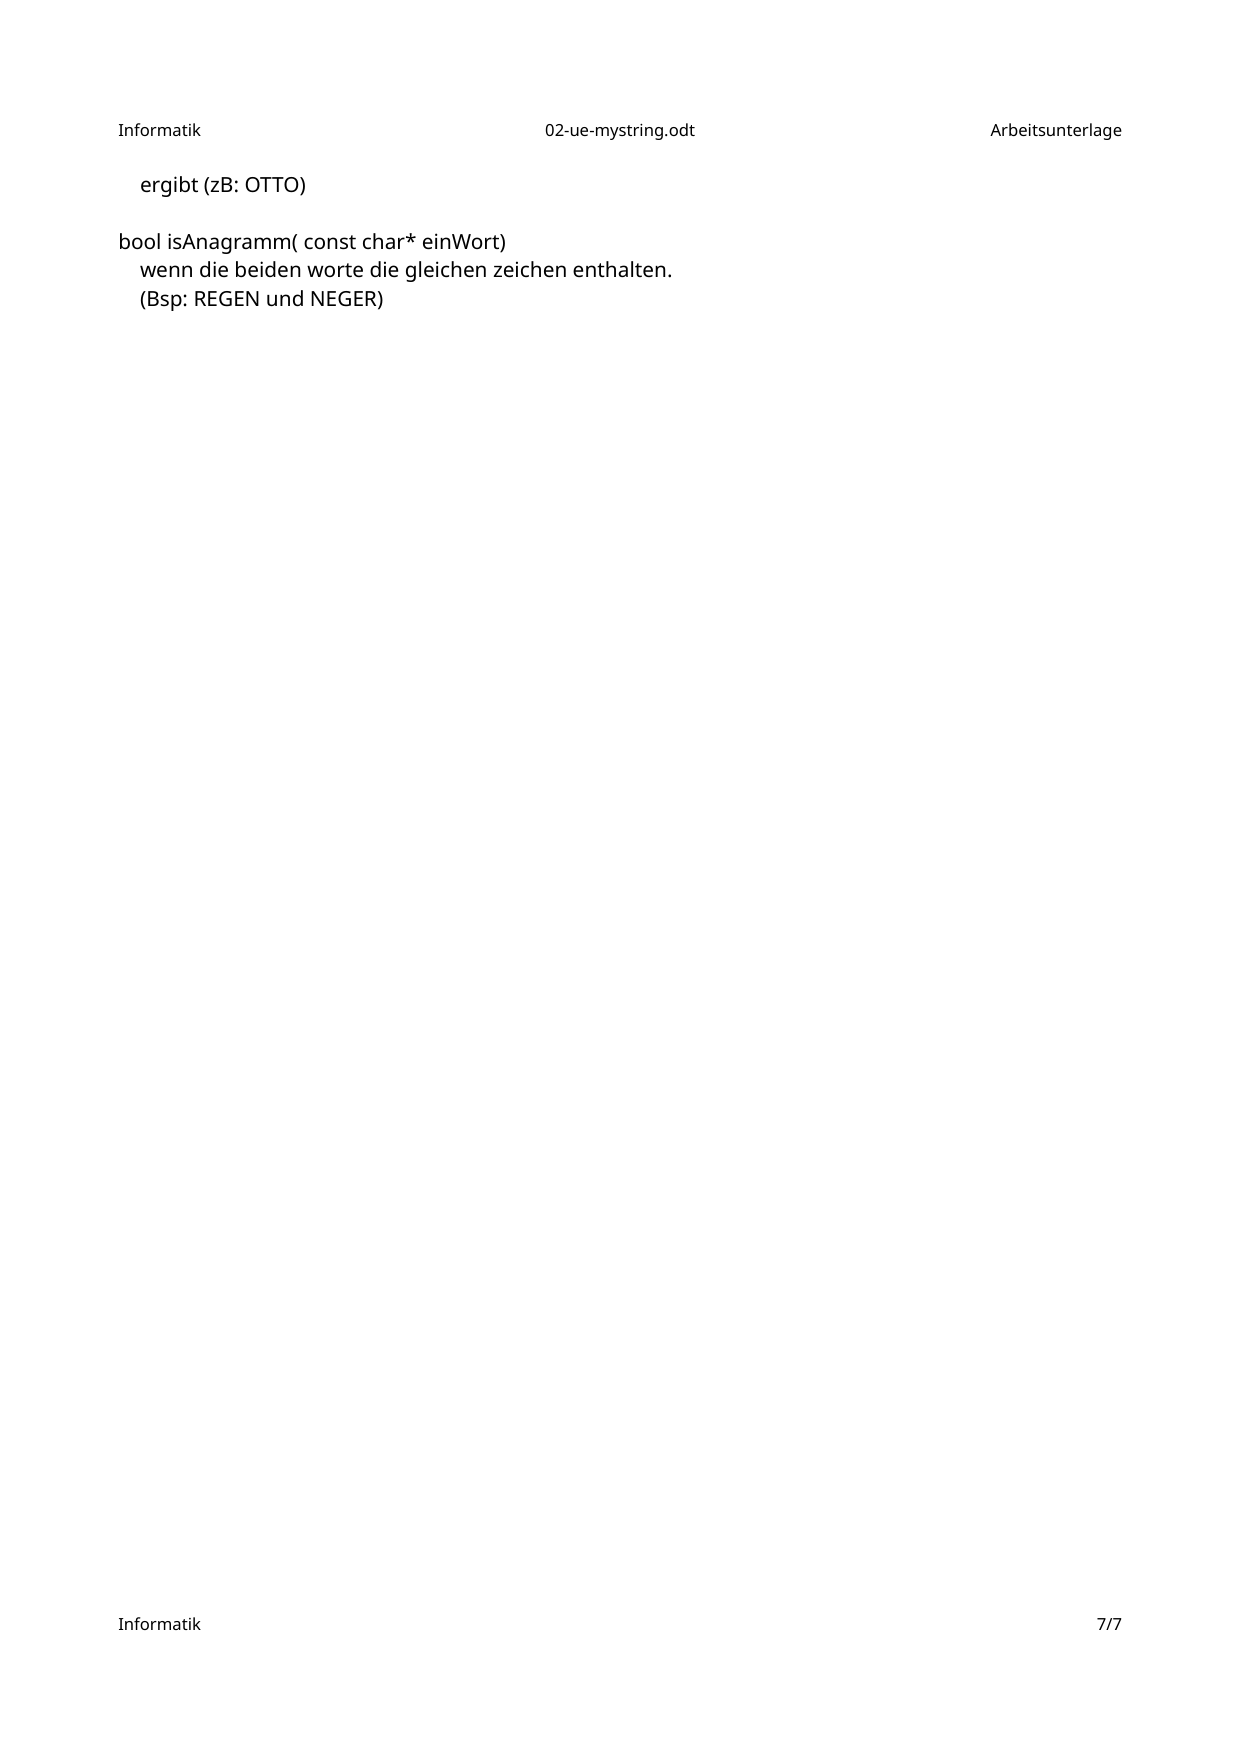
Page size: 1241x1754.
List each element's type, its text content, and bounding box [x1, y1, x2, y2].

text ergibt (zB: OTTO) bool isAnagramm( const char* einWort) wenn die beiden worte die gleichen zeichen enthalten. (Bsp: REGEN und NEGER) [118, 170, 1122, 369]
